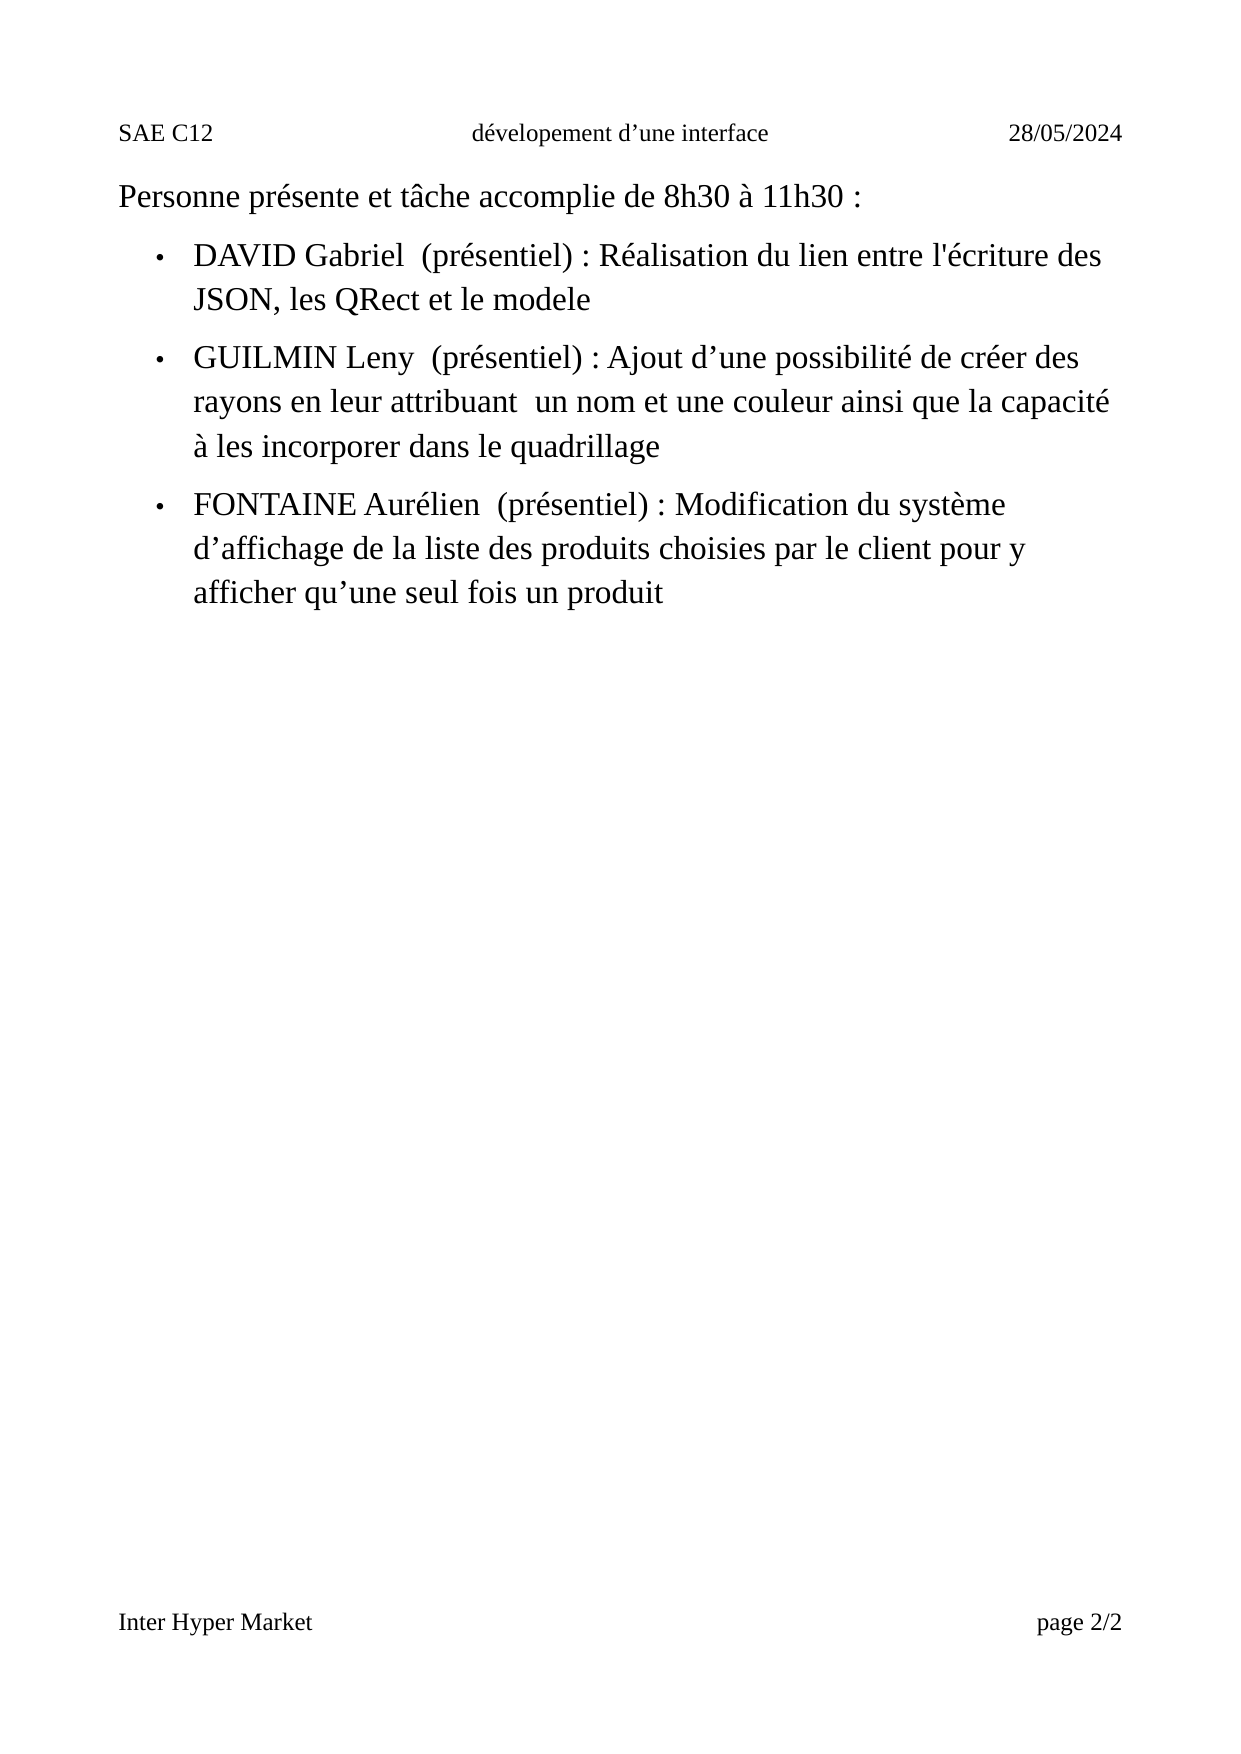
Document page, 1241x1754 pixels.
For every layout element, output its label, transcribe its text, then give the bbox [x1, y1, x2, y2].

list FONTAINE Aurélien (présentiel) : Modification du système d’affichage de la liste des produits choisies par le client pour y afficher qu’une seul fois un produit [156, 484, 1122, 611]
list DAVID Gabriel (présentiel) : Réalisation du lien entre l'écriture des JSON, les QRect et le modele [156, 235, 1122, 317]
list GUILMIN Leny (présentiel) : Ajout d’une possibilité de créer des rayons en leur attribuant un nom et une couleur ainsi que la capacité à les incorporer dans le quadrillage [156, 338, 1122, 464]
text Personne présente et tâche accomplie de 8h30 à 11h30 : [118, 176, 1122, 215]
